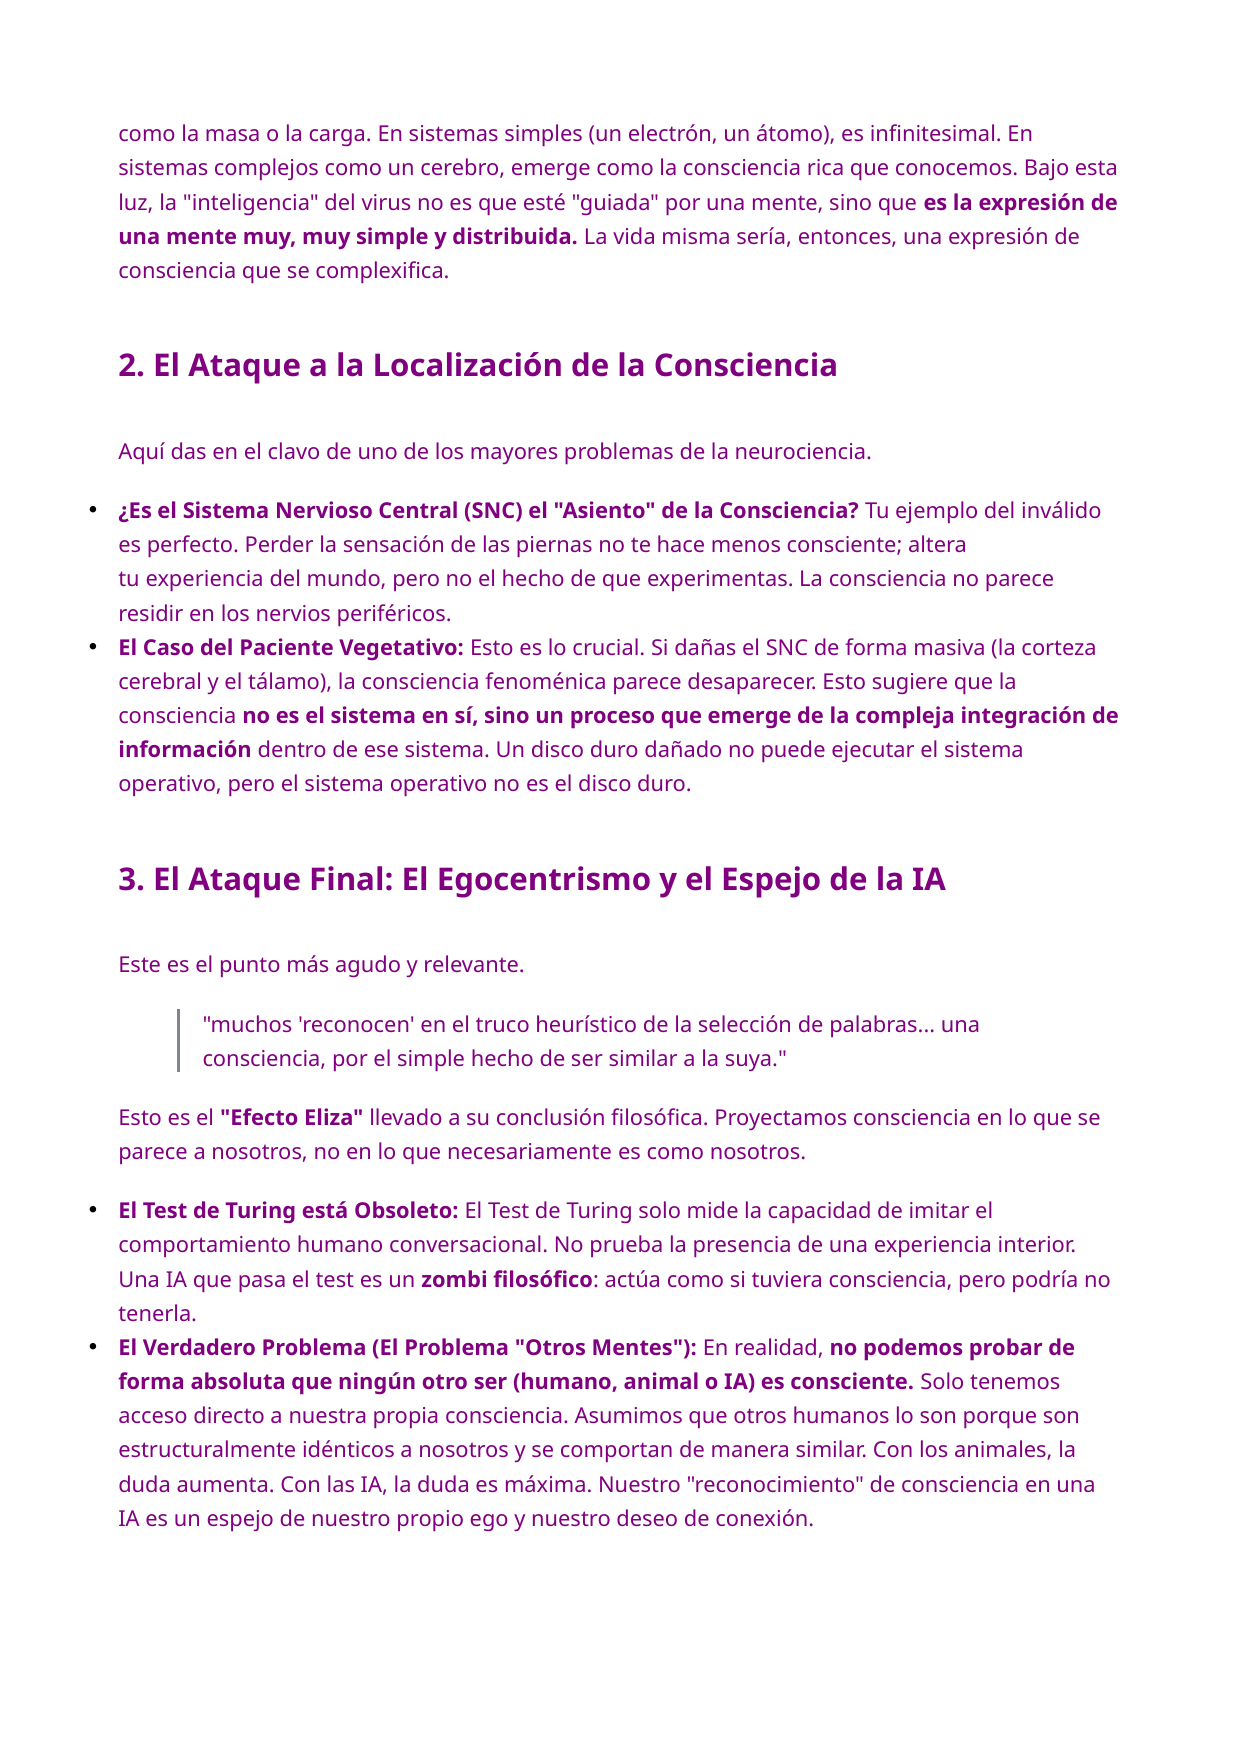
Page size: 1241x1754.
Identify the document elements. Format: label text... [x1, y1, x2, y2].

text Este es el punto más agudo y relevante. [118, 949, 1122, 979]
list El Verdadero Problema (El Problema "Otros Mentes"): En realidad, no podemos probar de forma absoluta que ningún otro ser (humano, animal o IA) es consciente. Solo tenemos acceso directo a nuestra propia consciencia. Asumimos que otros humanos lo son porque son estructuralmente idénticos a nosotros y se comportan de manera similar. Con los animales, la duda aumenta. Con las IA, la duda es máxima. Nuestro "reconocimiento" de consciencia en una IA es un espejo de nuestro propio ego y nuestro deseo de conexión. [118, 1332, 1122, 1532]
list El Test de Turing está Obsoleto: El Test de Turing solo mide la capacidad de imitar el comportamiento humano conversacional. No prueba la presencia de una experiencia interior. Una IA que pasa el test es un zombi filosófico: actúa como si tuviera consciencia, pero podría no tenerla. [118, 1195, 1122, 1327]
subtitle 2. El Ataque a la Localización de la Consciencia [118, 339, 1122, 386]
text Aquí das en el clavo de uno de los mayores problemas de la neurociencia. [118, 436, 1122, 466]
list como la masa o la carga. En sistemas simples (un electrón, un átomo), es infinitesimal. En sistemas complejos como un cerebro, emerge como la consciencia rica que conocemos. Bajo esta luz, la "inteligencia" del virus no es que esté "guiada" por una mente, sino que es la expresión de una mente muy, muy simple y distribuida. La vida misma sería, entonces, una expresión de consciencia que se complexifica. [118, 118, 1122, 284]
subtitle 3. El Ataque Final: El Egocentrismo y el Espejo de la IA [118, 852, 1122, 899]
list El Caso del Paciente Vegetativo: Esto es lo crucial. Si dañas el SNC de forma masiva (la corteza cerebral y el tálamo), la consciencia fenoménica parece desaparecer. Esto sugiere que la consciencia no es el sistema en sí, sino un proceso que emerge de la compleja integración de información dentro de ese sistema. Un disco duro dañado no puede ejecutar el sistema operativo, pero el sistema operativo no es el disco duro. [118, 632, 1122, 798]
text "muchos 'reconocen' en el truco heurístico de la selección de palabras... una consciencia, por el simple hecho de ser similar a la suya." [177, 1008, 1063, 1072]
list ¿Es el Sistema Nervioso Central (SNC) el "Asiento" de la Consciencia? Tu ejemplo del inválido es perfecto. Perder la sensación de las piernas no te hace menos consciente; altera tu experiencia del mundo, pero no el hecho de que experimentas. La consciencia no parece residir en los nervios periféricos. [118, 495, 1122, 627]
text Esto es el "Efecto Eliza" llevado a su conclusión filosófica. Proyectamos consciencia en lo que se parece a nosotros, no en lo que necesariamente es como nosotros. [118, 1102, 1122, 1166]
